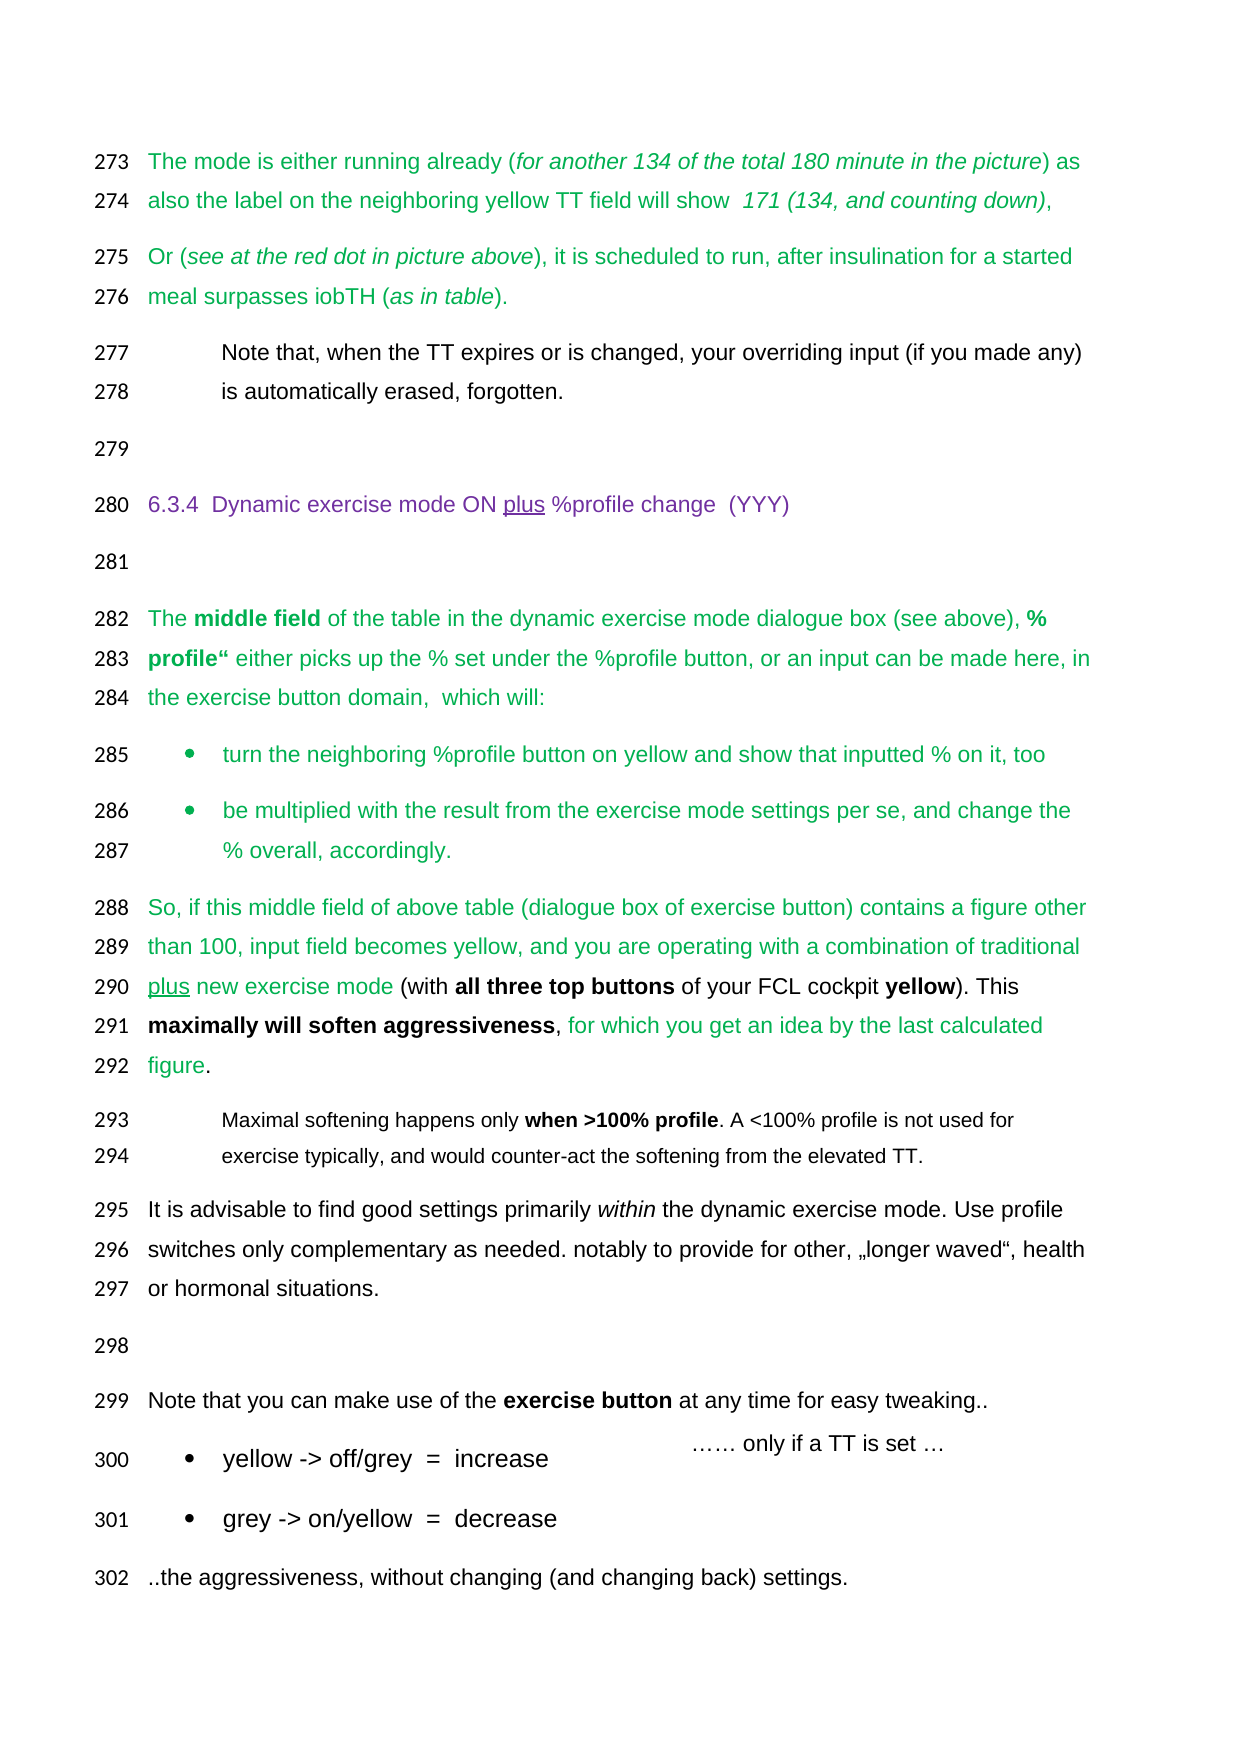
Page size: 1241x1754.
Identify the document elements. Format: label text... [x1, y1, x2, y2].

text Maximal softening happens only when >100% profile. A <100% profile is not used for exercise typically, and would counter-act the softening from the elevated TT. [221, 1108, 1093, 1168]
text ..the aggressiveness, without changing (and changing back) settings. [148, 1563, 1093, 1590]
list yellow -> off/grey = increase [185, 1444, 1093, 1472]
list grey -> on/yellow = decrease [185, 1503, 1093, 1532]
text The middle field of the table in the dynamic exercise mode dialogue box (see above), % profile“ either picks up the % set under the %profile button, or an input can be made here, in the exercise button domain, which will: [148, 605, 1093, 711]
text Note that you can make use of the exercise button at any time for easy tweaking.. [148, 1387, 1093, 1414]
text [676, 1422, 991, 1469]
text Note that, when the TT expires or is changed, your overriding input (if you made any) is automatically erased, forgotten. [221, 339, 1093, 405]
text 6.3.4 Dynamic exercise mode ON plus %profile change (YYY) [148, 491, 1093, 517]
text …… only if a TT is set … [691, 1430, 976, 1456]
list turn the neighboring %profile button on yellow and show that inputted % on it, too [185, 741, 1093, 767]
text So, if this middle field of above table (dialogue box of exercise button) contains a figure other than 100, input field becomes yellow, and you are operating with a combination of traditional plus new exercise mode (with all three top buttons of your FCL cockpit yellow). This maximally will soften aggressiveness, for which you get an idea by the last calculated figure. [148, 894, 1093, 1078]
list be multiplied with the result from the exercise mode settings per se, and change the % overall, accordingly. [185, 797, 1093, 864]
text Or (see at the red dot in picture above), it is scheduled to run, after insulination for a started meal surpasses iobTH (as in table). [148, 243, 1093, 309]
text The mode is either running already (for another 134 of the total 180 minute in the picture) as also the label on the neighboring yellow TT field will show 171 (134, and counting down), [148, 148, 1093, 213]
text It is advisable to find good settings primarily within the dynamic exercise mode. Use profile switches only complementary as needed. notably to provide for other, „longer waved“, health or hormonal situations. [148, 1196, 1093, 1302]
